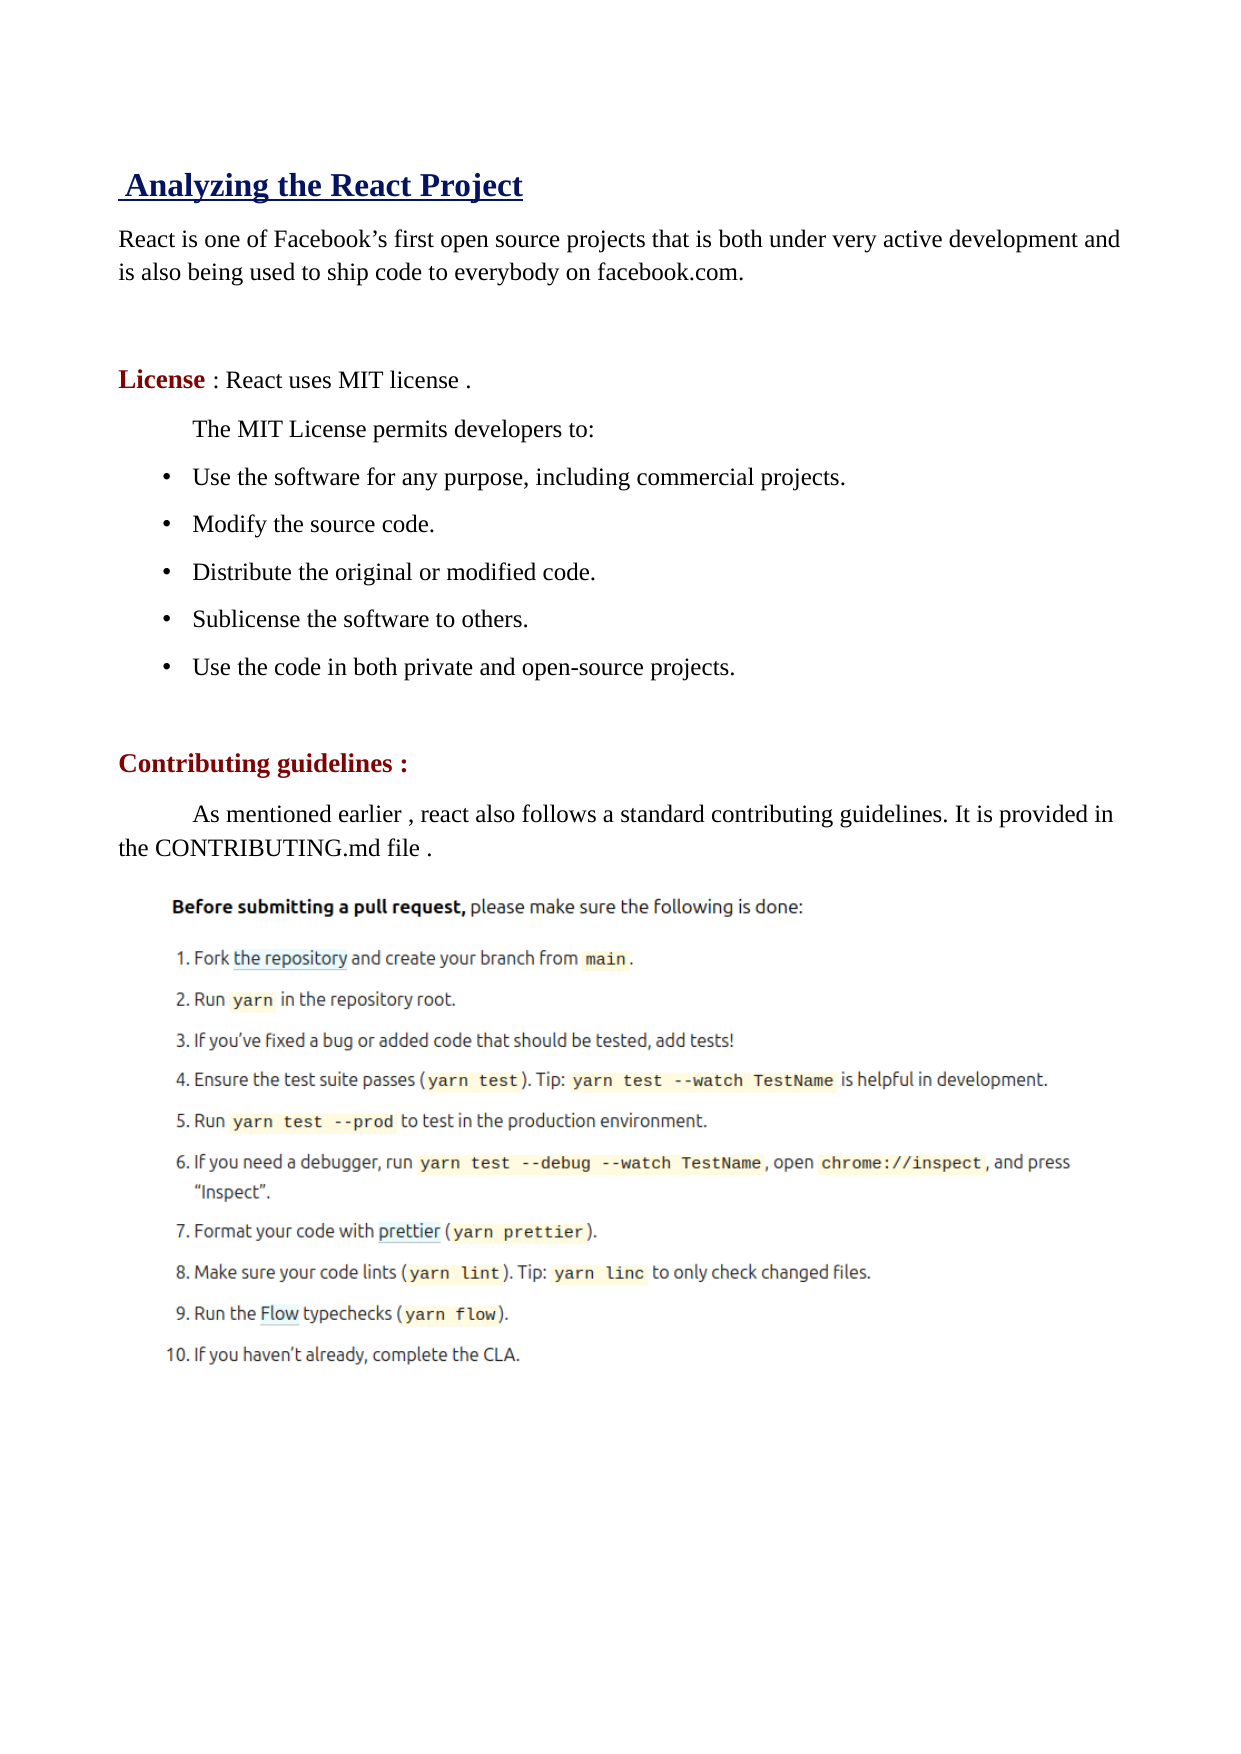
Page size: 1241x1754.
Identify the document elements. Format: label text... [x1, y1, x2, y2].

list Modify the source code. [162, 509, 1122, 538]
list Sublicense the software to others. [162, 604, 1122, 633]
text License : React uses MIT license . [118, 364, 1122, 395]
text Analyzing the React Project [118, 166, 1122, 204]
text As mentioned earlier , react also follows a standard contributing guidelines. It is provided in the CONTRIBUTING.md file . [118, 797, 1122, 862]
list Distribute the original or modified code. [162, 557, 1122, 586]
list Use the software for any purpose, including commercial projects. [162, 462, 1122, 490]
text Contributing guidelines : [118, 747, 1122, 778]
list Use the code in both private and open-source projects. [162, 652, 1122, 681]
text React is one of Facebook’s first open source projects that is both under very active development and is also being used to ship code to everybody on facebook.com. [118, 224, 1122, 286]
text The MIT License permits developers to: [118, 414, 1122, 443]
picture [129, 880, 1111, 1389]
